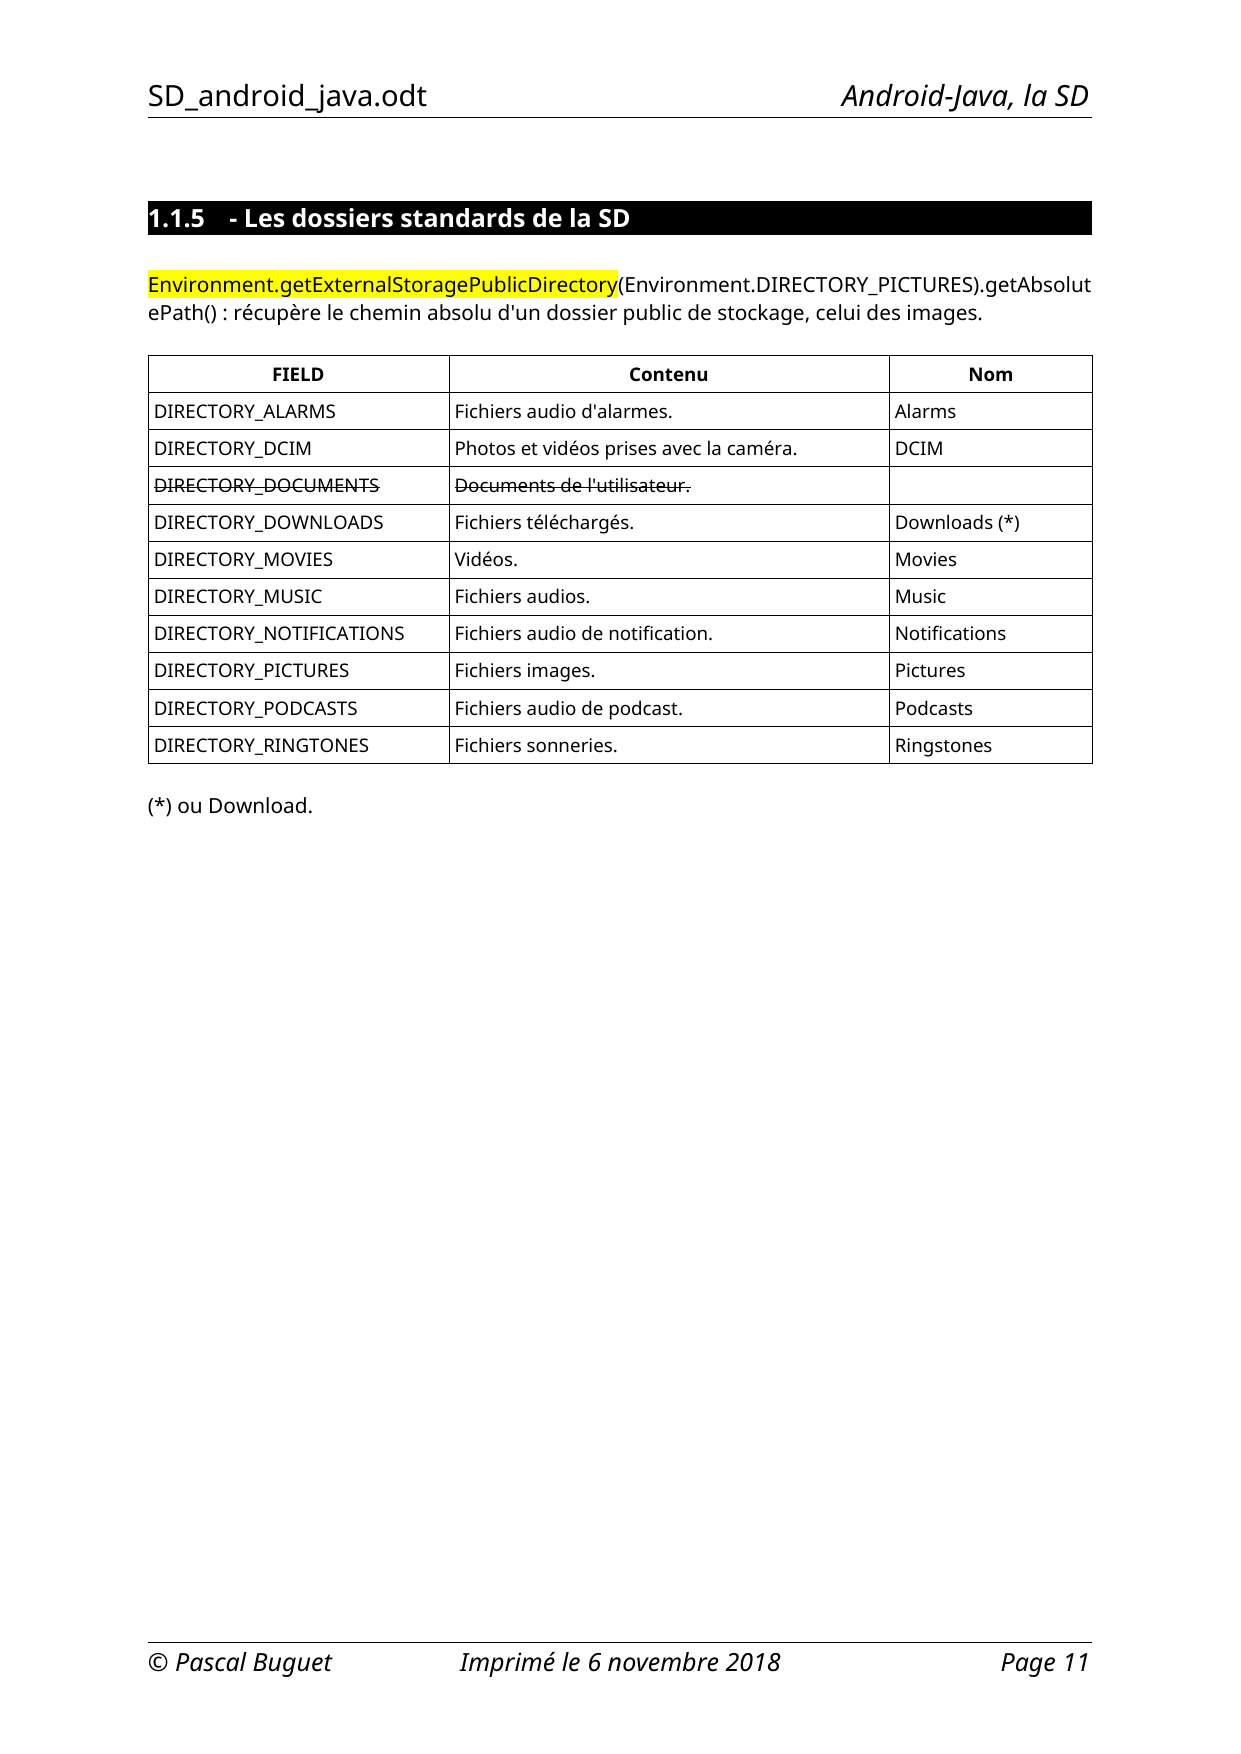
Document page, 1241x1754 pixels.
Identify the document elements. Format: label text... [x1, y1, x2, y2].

table_cell Fichiers audio de notification. [450, 616, 889, 652]
table_cell Fichiers sonneries. [450, 727, 889, 763]
table_cell DCIM [890, 430, 1092, 466]
text (*) ou Download. [148, 792, 1092, 820]
table_cell Fichiers images. [450, 653, 889, 689]
table_cell DIRECTORY_DOCUMENTS [149, 467, 449, 503]
table_cell Music [890, 579, 1092, 615]
table_header Nom [890, 356, 1092, 392]
table_cell Movies [890, 542, 1092, 578]
table_cell Fichiers audios. [450, 579, 889, 615]
table_cell DIRECTORY_MUSIC [149, 579, 449, 615]
table_cell DIRECTORY_RINGTONES [149, 727, 449, 763]
text Environment.getExternalStoragePublicDirectory(Environment.DIRECTORY_PICTURES).getAbsolutePath() : récupère le chemin absolu d'un dossier public de stockage, celui des images. [148, 270, 1092, 327]
table_cell Alarms [890, 393, 1092, 429]
table_cell Fichiers téléchargés. [450, 505, 889, 541]
table_cell Photos et vidéos prises avec la caméra. [450, 430, 889, 466]
table_cell Pictures [890, 653, 1092, 689]
table_cell Vidéos. [450, 542, 889, 578]
table_cell [890, 467, 1092, 503]
table_cell Fichiers audio d'alarmes. [450, 393, 889, 429]
table_cell DIRECTORY_NOTIFICATIONS [149, 616, 449, 652]
table_cell DIRECTORY_DOWNLOADS [149, 505, 449, 541]
table_cell Documents de l'utilisateur. [450, 467, 889, 503]
table_cell DIRECTORY_PICTURES [149, 653, 449, 689]
table_cell Fichiers audio de podcast. [450, 690, 889, 726]
table_cell DIRECTORY_MOVIES [149, 542, 449, 578]
table_cell DIRECTORY_DCIM [149, 430, 449, 466]
table_cell Podcasts [890, 690, 1092, 726]
table_cell Downloads (*) [890, 505, 1092, 541]
table_header FIELD [149, 356, 449, 392]
table_cell Ringstones [890, 727, 1092, 763]
subtitle - Les dossiers standards de la SD [148, 201, 1092, 235]
table_cell DIRECTORY_PODCASTS [149, 690, 449, 726]
table_cell Notifications [890, 616, 1092, 652]
table_cell DIRECTORY_ALARMS [149, 393, 449, 429]
table_header Contenu [450, 356, 889, 392]
